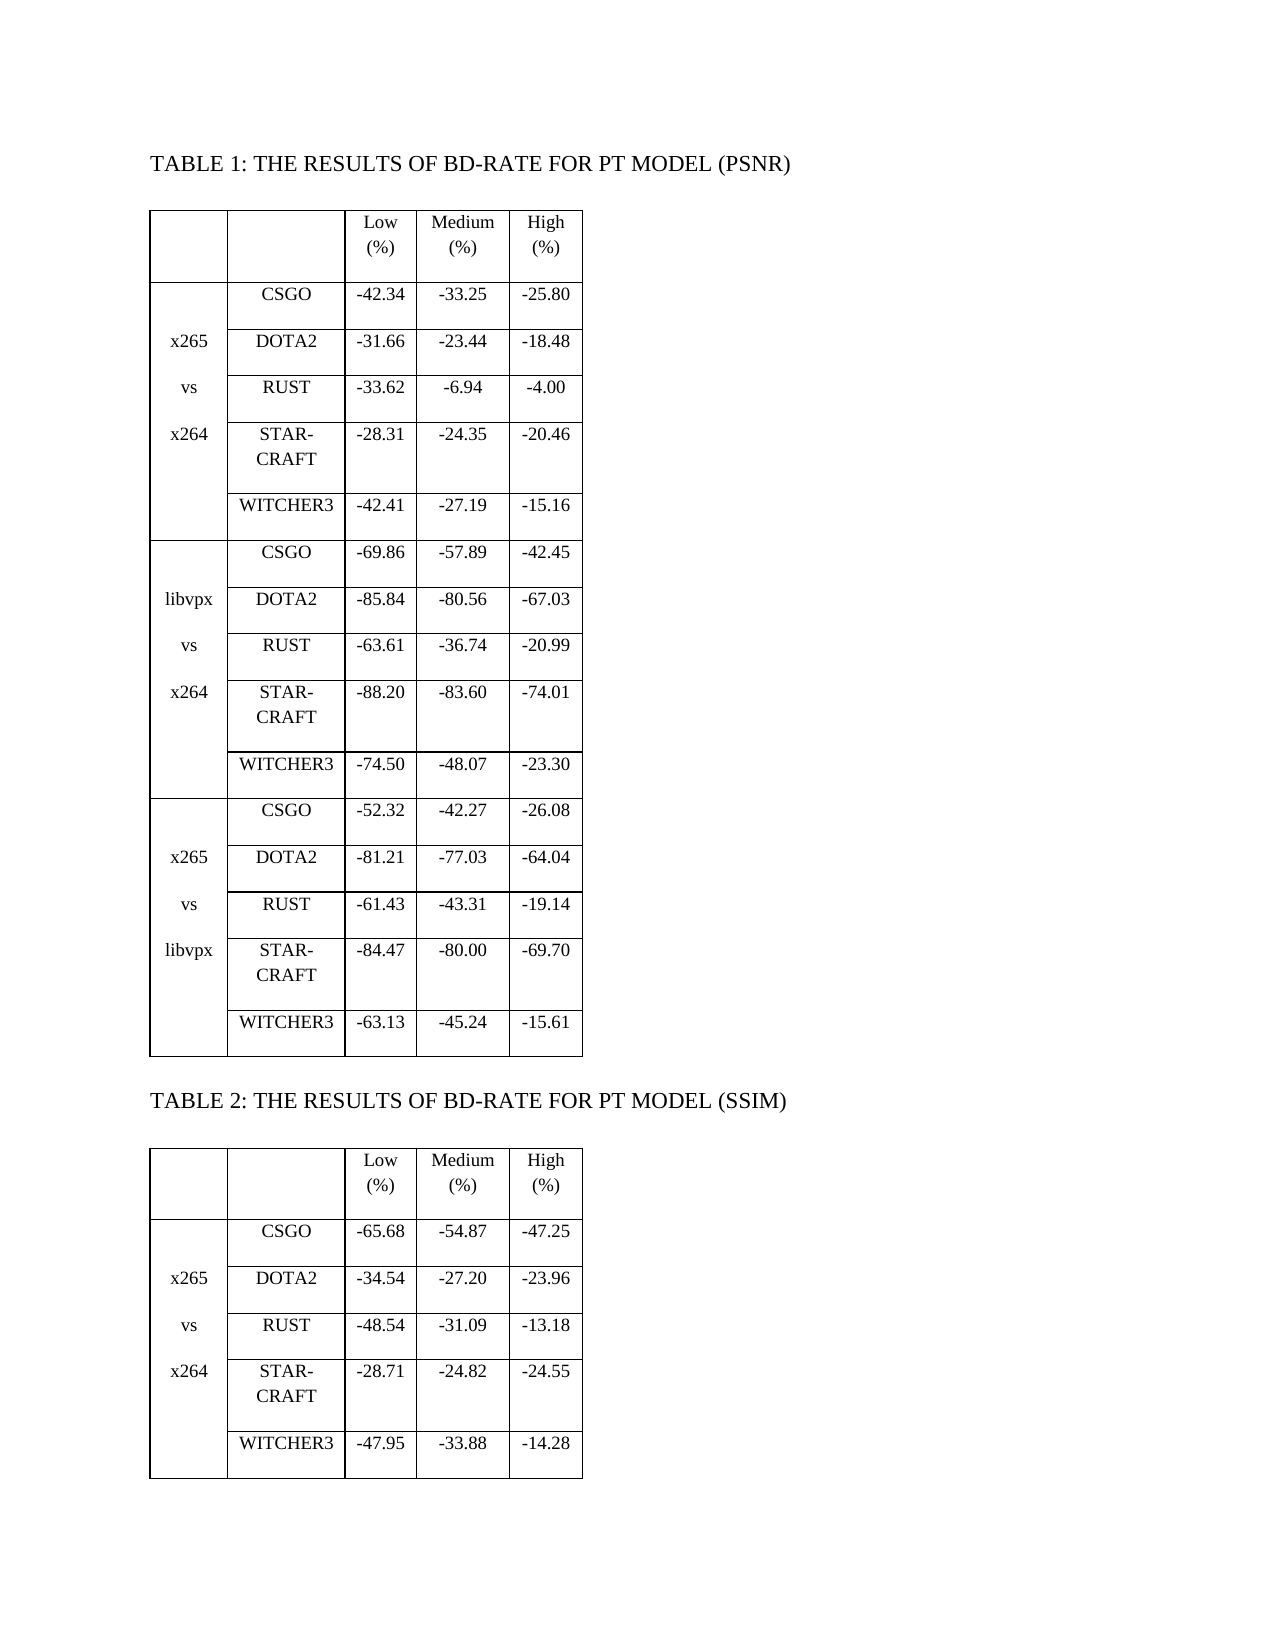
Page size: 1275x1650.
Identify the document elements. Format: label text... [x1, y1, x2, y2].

table_cell -80.00 [417, 939, 509, 1009]
table_cell -24.55 [510, 1360, 582, 1431]
table_cell -63.13 [346, 1011, 416, 1056]
table_cell -61.43 [346, 893, 416, 938]
table_header Low (%) [346, 1149, 416, 1219]
table_cell x264 [151, 422, 227, 493]
table_cell -24.82 [417, 1360, 509, 1431]
table_cell -84.47 [346, 939, 416, 1009]
table_cell -69.86 [346, 541, 416, 587]
text TABLE 2: THE RESULTS OF BD-RATE FOR PT MODEL (SSIM) [150, 1087, 1125, 1114]
table_cell -52.32 [346, 799, 416, 845]
table_cell -23.44 [417, 330, 509, 375]
table_cell -69.70 [510, 939, 582, 1009]
table_cell RUST [228, 893, 344, 938]
table_cell -80.56 [417, 588, 509, 633]
table_header [151, 211, 227, 282]
table_cell -64.04 [510, 846, 582, 891]
table_cell x265 [151, 329, 227, 375]
table_cell RUST [228, 634, 344, 680]
table_cell -13.18 [510, 1314, 582, 1359]
table_header Medium (%) [417, 1149, 509, 1219]
table_header [151, 1149, 227, 1219]
table_cell -88.20 [346, 681, 416, 751]
table_cell -27.20 [417, 1267, 509, 1313]
table_cell -77.03 [417, 846, 509, 891]
table_cell RUST [228, 376, 344, 422]
table_cell [151, 1431, 227, 1477]
table_cell -31.66 [346, 330, 416, 375]
table_cell [151, 799, 227, 845]
table_cell libvpx [151, 938, 227, 1009]
table_cell -25.80 [510, 283, 582, 328]
table_cell x265 [151, 1266, 227, 1313]
table_header High (%) [510, 1149, 582, 1219]
table_cell -47.95 [346, 1432, 416, 1477]
table_cell -65.68 [346, 1220, 416, 1266]
table_cell vs [151, 891, 227, 938]
table_cell x264 [151, 680, 227, 751]
table_header [228, 1149, 344, 1219]
table_cell x265 [151, 845, 227, 891]
table_cell -74.01 [510, 681, 582, 751]
table_cell WITCHER3 [228, 494, 344, 540]
table_cell -15.16 [510, 494, 582, 540]
table_cell -42.41 [346, 494, 416, 540]
table_cell -20.99 [510, 634, 582, 680]
table_cell -23.30 [510, 753, 582, 798]
table_cell -48.07 [417, 753, 509, 798]
table_cell -18.48 [510, 330, 582, 375]
table_cell -33.25 [417, 283, 509, 328]
table_cell CSGO [228, 283, 344, 328]
table_cell -26.08 [510, 799, 582, 845]
table_cell -42.34 [346, 283, 416, 328]
table_header [228, 211, 344, 282]
table_cell -28.31 [346, 423, 416, 493]
table_cell WITCHER3 [228, 1432, 344, 1477]
table_cell CSGO [228, 799, 344, 845]
table_cell -33.88 [417, 1432, 509, 1477]
table_cell CSGO [228, 1220, 344, 1266]
table_cell -74.50 [346, 753, 416, 798]
text TABLE 1: THE RESULTS OF BD-RATE FOR PT MODEL (PSNR) [150, 150, 1125, 176]
table_cell -6.94 [417, 376, 509, 422]
table_cell [151, 283, 227, 328]
table_cell -28.71 [346, 1360, 416, 1431]
table_cell WITCHER3 [228, 1011, 344, 1056]
table_header High (%) [510, 211, 582, 282]
table_cell STAR-CRAFT [228, 939, 344, 1009]
table_cell -81.21 [346, 846, 416, 891]
table_cell [151, 541, 227, 587]
table_cell -24.35 [417, 423, 509, 493]
table_cell DOTA2 [228, 1267, 344, 1313]
table_header Medium (%) [417, 211, 509, 282]
table_cell -85.84 [346, 588, 416, 633]
table_cell -33.62 [346, 376, 416, 422]
table_cell RUST [228, 1314, 344, 1359]
table_cell WITCHER3 [228, 753, 344, 798]
table_cell x264 [151, 1359, 227, 1431]
table_cell -34.54 [346, 1267, 416, 1313]
table_cell DOTA2 [228, 588, 344, 633]
table_cell -23.96 [510, 1267, 582, 1313]
table_cell [151, 751, 227, 798]
table_cell -36.74 [417, 634, 509, 680]
table_cell -54.87 [417, 1220, 509, 1266]
table_cell -14.28 [510, 1432, 582, 1477]
table_cell -20.46 [510, 423, 582, 493]
table_cell [151, 493, 227, 540]
table_cell -42.45 [510, 541, 582, 587]
table_header Low (%) [346, 211, 416, 282]
table_cell [151, 1010, 227, 1056]
table_cell -27.19 [417, 494, 509, 540]
table_cell -47.25 [510, 1220, 582, 1266]
table_cell STAR-CRAFT [228, 423, 344, 493]
table_cell vs [151, 1313, 227, 1359]
table_cell -63.61 [346, 634, 416, 680]
table_cell -57.89 [417, 541, 509, 587]
table_cell -43.31 [417, 893, 509, 938]
table_cell STAR-CRAFT [228, 681, 344, 751]
table_cell -48.54 [346, 1314, 416, 1359]
table_cell vs [151, 633, 227, 680]
table_cell -67.03 [510, 588, 582, 633]
table_cell [151, 1220, 227, 1266]
table_cell DOTA2 [228, 330, 344, 375]
table_cell vs [151, 375, 227, 422]
table_cell -4.00 [510, 376, 582, 422]
table_cell -19.14 [510, 893, 582, 938]
table_cell -45.24 [417, 1011, 509, 1056]
table_cell DOTA2 [228, 846, 344, 891]
table_cell -42.27 [417, 799, 509, 845]
table_cell STAR-CRAFT [228, 1360, 344, 1431]
table_cell CSGO [228, 541, 344, 587]
table_cell -15.61 [510, 1011, 582, 1056]
table_cell libvpx [151, 587, 227, 633]
table_cell -83.60 [417, 681, 509, 751]
table_cell -31.09 [417, 1314, 509, 1359]
